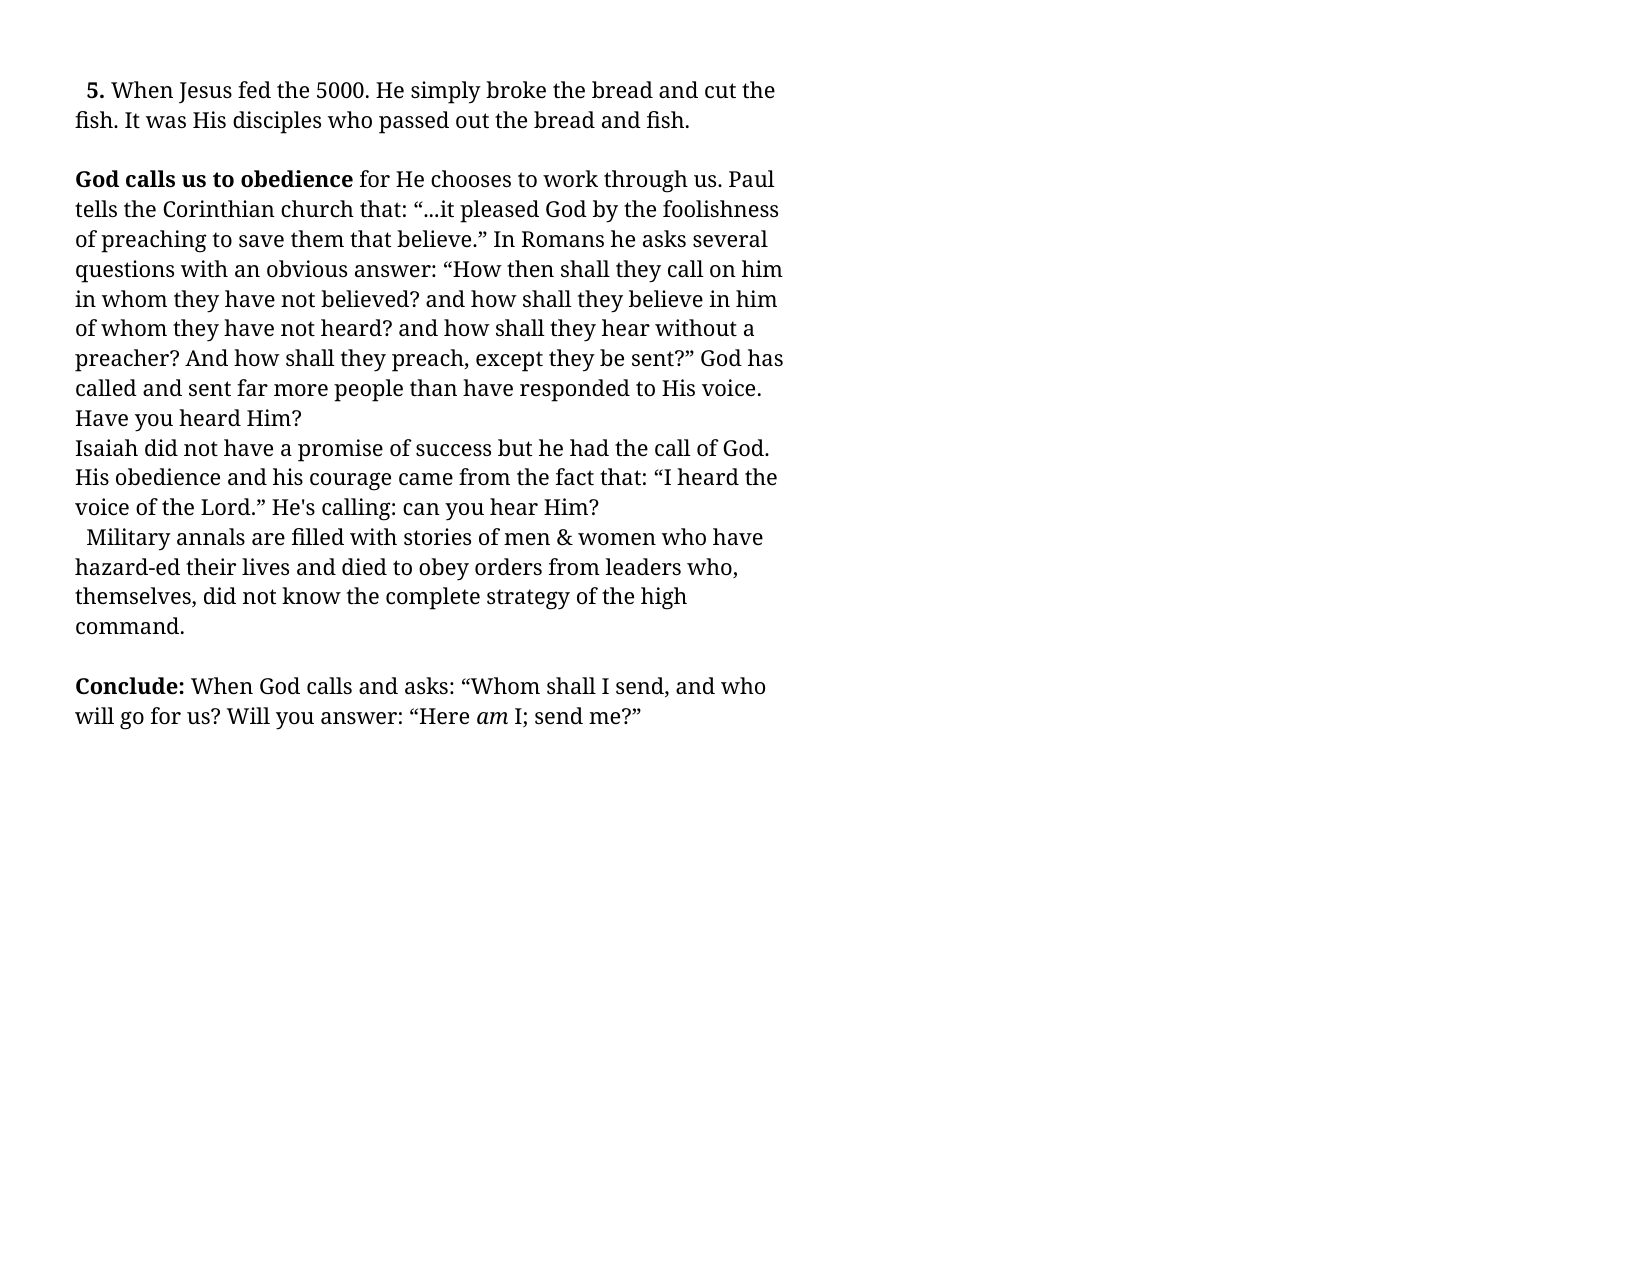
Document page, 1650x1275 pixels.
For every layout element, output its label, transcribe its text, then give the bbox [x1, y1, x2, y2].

text Isaiah did not have a promise of success but he had the call of God. His obedience and his courage came from the fact that: “I heard the voice of the Lord.” He's calling: can you hear Him? [75, 432, 787, 522]
text God calls us to obedience for He chooses to work through us. Paul tells the Corinthian church that: “...it pleased God by the foolishness of preaching to save them that believe.” In Romans he asks several questions with an obvious answer: “How then shall they call on him in whom they have not believed? and how shall they believe in him of whom they have not heard? and how shall they hear without a preacher? And how shall they preach, except they be sent?” God has called and sent far more people than have responded to His voice. Have you heard Him? [75, 164, 787, 432]
text Conclude: When God calls and asks: “Whom shall I send, and who will go for us? Will you answer: “Here am I; send me?” [75, 671, 787, 730]
text Military annals are filled with stories of men & women who have hazard-ed their lives and died to obey orders from leaders who, themselves, did not know the complete strategy of the high command. [75, 522, 787, 641]
text 5. When Jesus fed the 5000. He simply broke the bread and cut the fish. It was His disciples who passed out the bread and fish. [75, 75, 787, 134]
